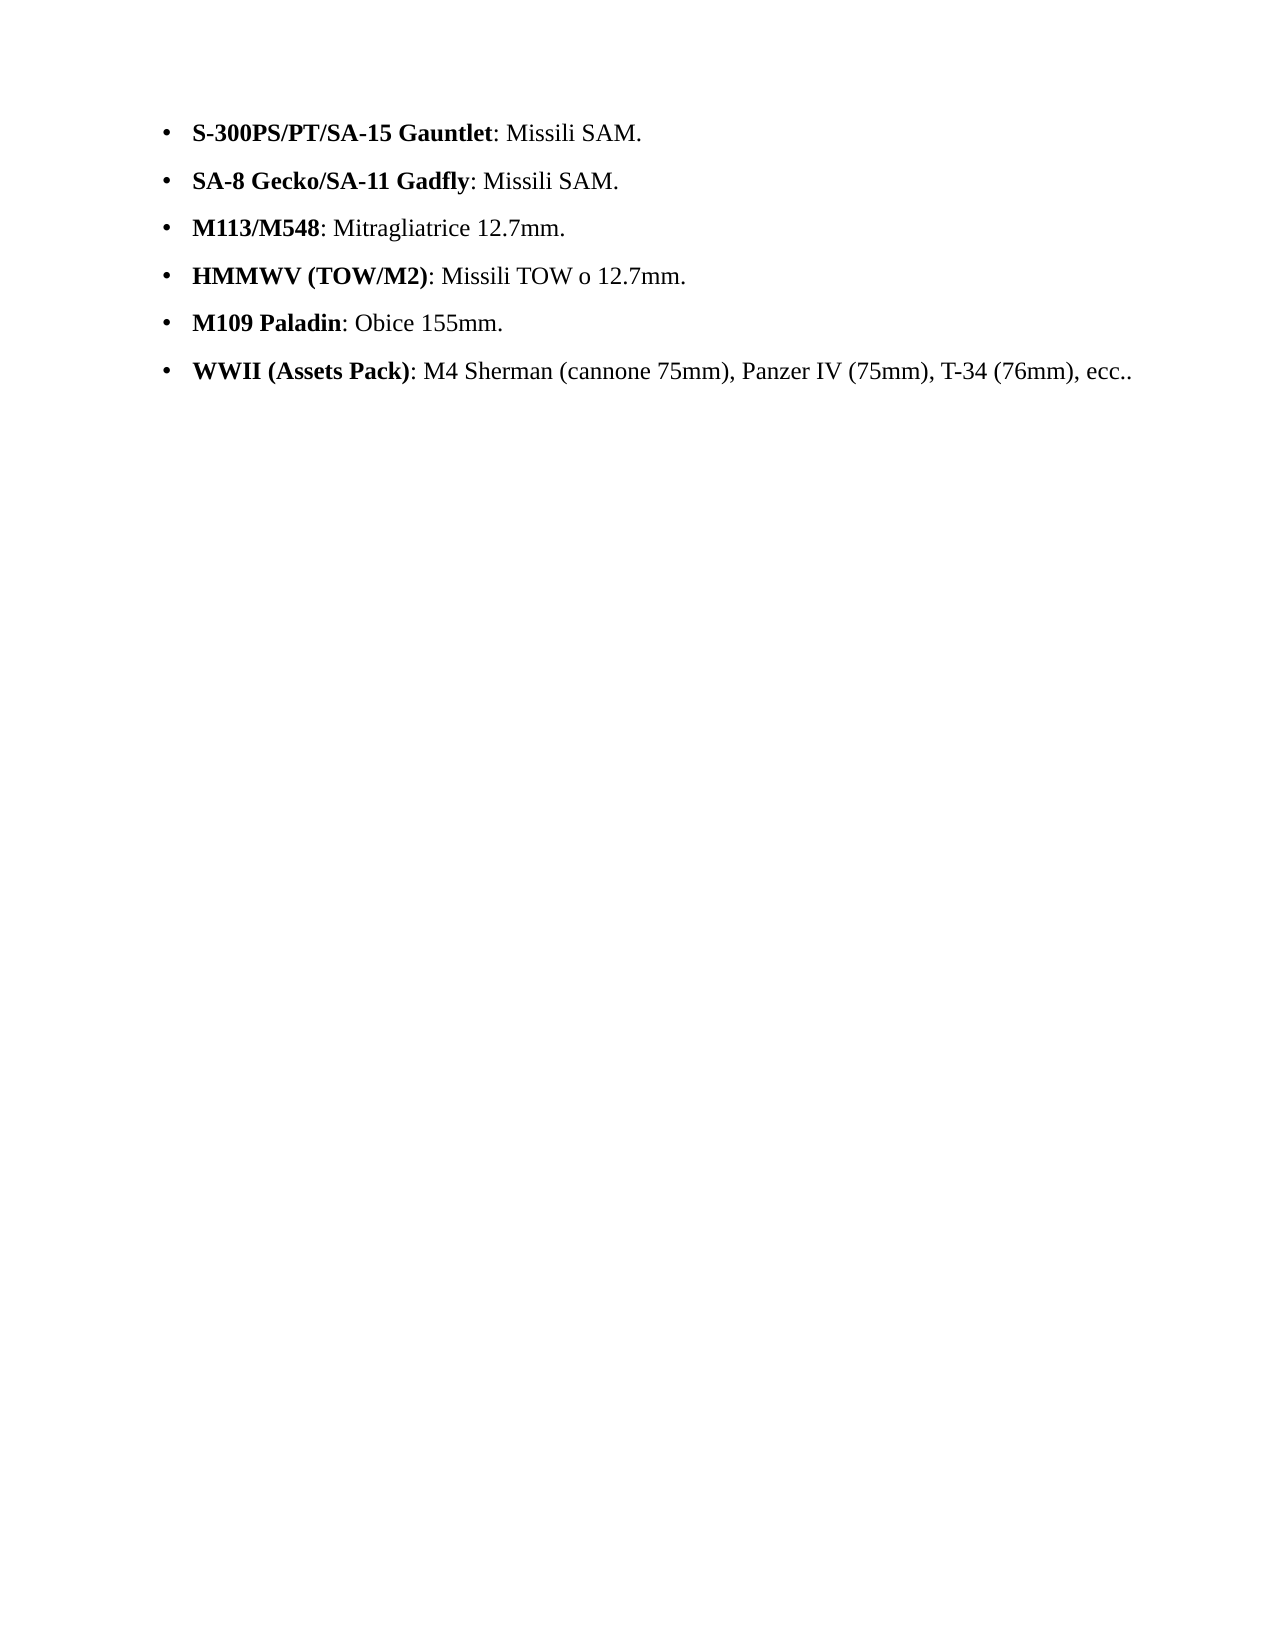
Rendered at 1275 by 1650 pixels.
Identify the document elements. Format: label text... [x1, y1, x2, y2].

list M113/M548: Mitragliatrice 12.7mm.​ [162, 213, 1157, 242]
list M109 Paladin: Obice 155mm.​ [162, 308, 1157, 337]
list SA-8 Gecko/SA-11 Gadfly: Missili SAM.​ [162, 166, 1157, 194]
list S-300PS/PT/SA-15 Gauntlet: Missili SAM.​ [162, 118, 1157, 147]
list HMMWV (TOW/M2): Missili TOW o 12.7mm.​ [162, 261, 1157, 290]
list WWII (Assets Pack): M4 Sherman (cannone 75mm), Panzer IV (75mm), T-34 (76mm), ecc.. [162, 356, 1157, 385]
